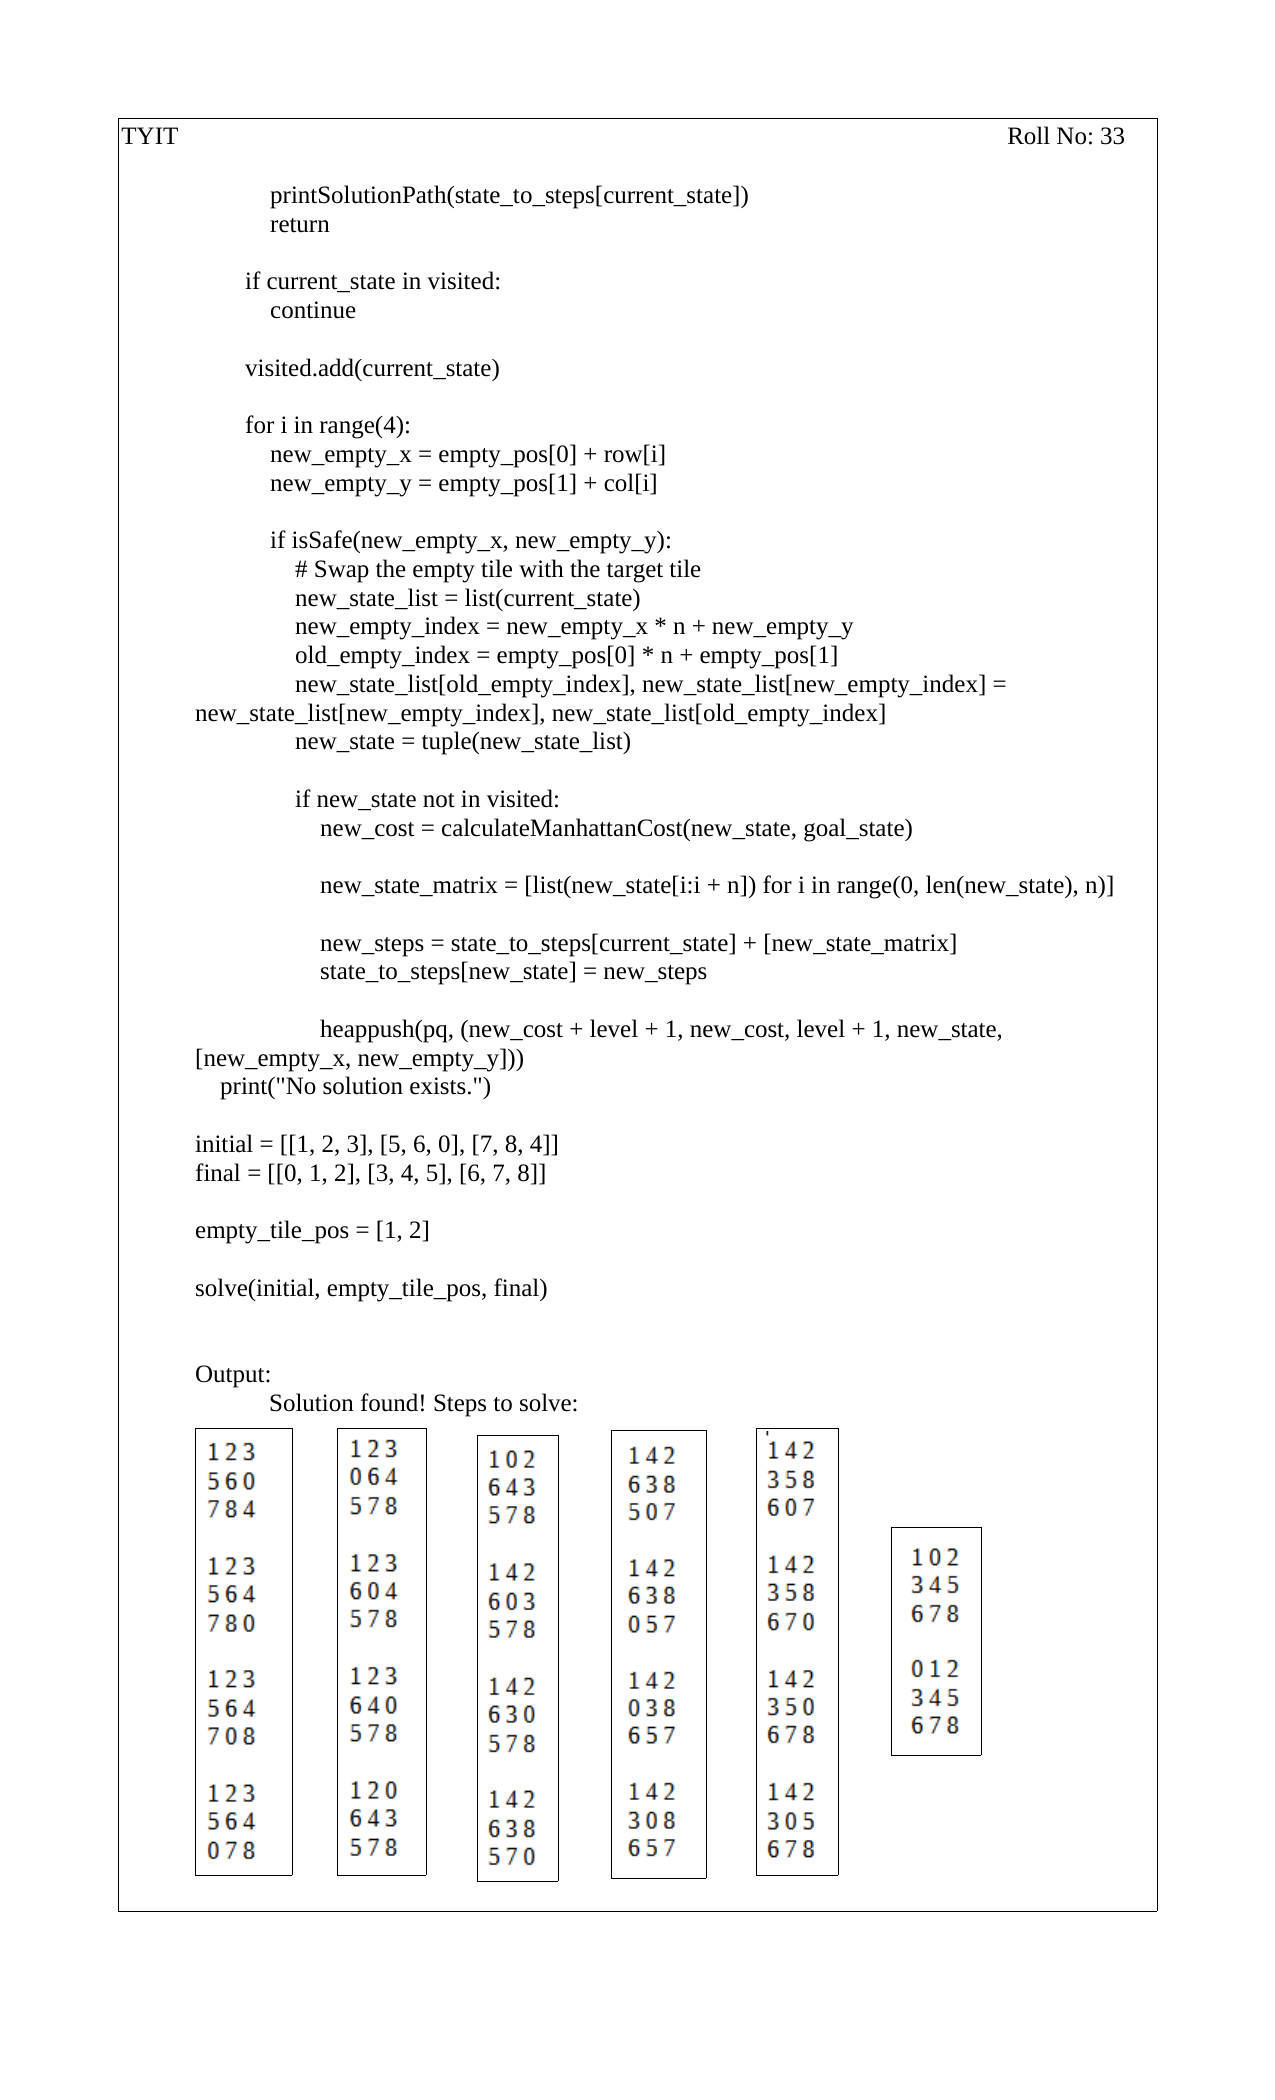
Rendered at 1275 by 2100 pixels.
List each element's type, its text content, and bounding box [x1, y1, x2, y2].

text [892, 1528, 981, 1755]
text solve(initial, empty_tile_pos, final) [195, 1273, 1154, 1301]
picture [198, 1431, 290, 1873]
text new_state = tuple(new_state_list) [195, 726, 1154, 755]
text print("No solution exists.") [195, 1071, 1154, 1100]
text continue [195, 295, 1154, 324]
text final = [[0, 1, 2], [3, 4, 5], [6, 7, 8]] [195, 1158, 1154, 1186]
text new_empty_index = new_empty_x * n + new_empty_y [195, 611, 1154, 640]
text return [195, 209, 1154, 238]
text new_state_matrix = [list(new_state[i:i + n]) for i in range(0, len(new_state), n)] [195, 870, 1154, 899]
text # Swap the empty tile with the target tile [195, 554, 1154, 583]
text [612, 1431, 706, 1878]
text new_empty_y = empty_pos[1] + col[i] [195, 468, 1154, 496]
text new_steps = state_to_steps[current_state] + [new_state_matrix] [195, 928, 1154, 956]
text if isSafe(new_empty_x, new_empty_y): [195, 525, 1154, 554]
picture [479, 1437, 555, 1879]
text Output: [121, 1359, 1154, 1388]
text heappush(pq, (new_cost + level + 1, new_cost, level + 1, new_state, [new_empty_x, new_empty_y])) [195, 1014, 1154, 1071]
picture [893, 1529, 979, 1752]
text new_state_list[old_empty_index], new_state_list[new_empty_index] = new_state_list[new_empty_index], new_state_list[old_empty_index] [195, 669, 1154, 726]
text initial = [[1, 2, 3], [5, 6, 0], [7, 8, 4]] [195, 1129, 1154, 1158]
text empty_tile_pos = [1, 2] [195, 1215, 1154, 1244]
text printSolutionPath(state_to_steps[current_state]) [195, 180, 1154, 209]
text new_state_list = list(current_state) [195, 583, 1154, 611]
text new_cost = calculateManhattanCost(new_state, goal_state) [195, 813, 1154, 841]
text state_to_steps[new_state] = new_steps [195, 956, 1154, 985]
text visited.add(current_state) [195, 353, 1154, 381]
text if new_state not in visited: [195, 784, 1154, 813]
picture [613, 1432, 704, 1875]
text if current_state in visited: [195, 266, 1154, 295]
text [338, 1429, 426, 1875]
text [478, 1436, 558, 1881]
picture [339, 1431, 423, 1873]
text Solution found! Steps to solve: [121, 1388, 1154, 1416]
text old_empty_index = empty_pos[0] * n + empty_pos[1] [195, 640, 1154, 669]
text new_empty_x = empty_pos[0] + row[i] [195, 439, 1154, 468]
picture [758, 1431, 836, 1873]
text for i in range(4): [195, 410, 1154, 439]
